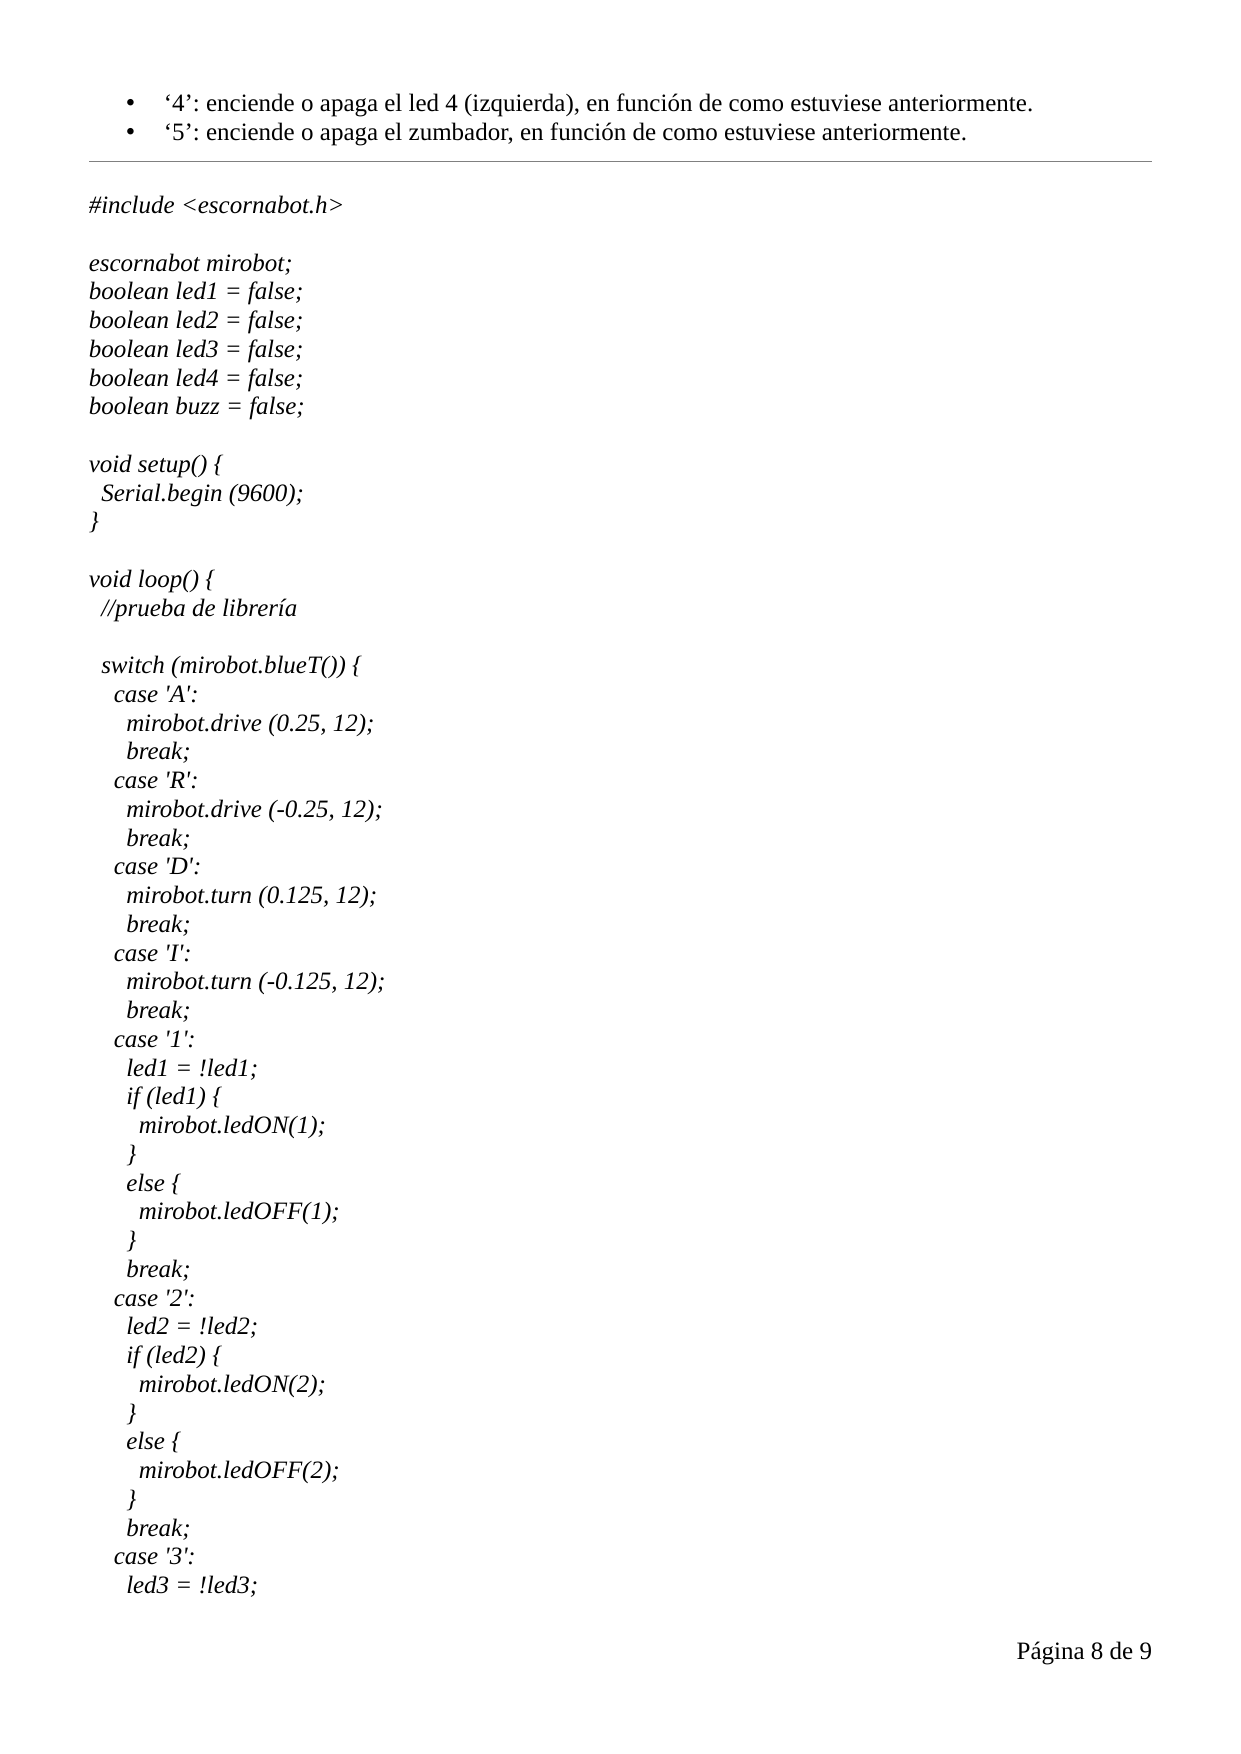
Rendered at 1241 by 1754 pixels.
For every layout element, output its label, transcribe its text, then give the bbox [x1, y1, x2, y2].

text mirobot.ledOFF(2); [88, 1455, 1152, 1484]
text else { [88, 1426, 1152, 1455]
text Serial.begin (9600); [88, 478, 1152, 506]
text mirobot.turn (0.125, 12); [88, 880, 1152, 909]
text boolean led1 = false; [88, 276, 1152, 305]
text } [88, 1139, 1152, 1168]
text case 'D': [88, 851, 1152, 880]
text break; [88, 736, 1152, 765]
text mirobot.drive (-0.25, 12); [88, 794, 1152, 823]
text escornabot mirobot; [88, 248, 1152, 276]
text mirobot.ledOFF(1); [88, 1196, 1152, 1225]
text break; [88, 823, 1152, 851]
text case 'A': [88, 679, 1152, 708]
text switch (mirobot.blueT()) { [88, 650, 1152, 679]
text void loop() { [88, 564, 1152, 593]
text void setup() { [88, 449, 1152, 478]
text led1 = !led1; [88, 1053, 1152, 1081]
text mirobot.ledON(2); [88, 1369, 1152, 1398]
text if (led2) { [88, 1340, 1152, 1369]
text } [88, 506, 1152, 535]
text if (led1) { [88, 1081, 1152, 1110]
text boolean led4 = false; [88, 363, 1152, 391]
text led3 = !led3; [88, 1570, 1152, 1599]
text mirobot.turn (-0.125, 12); [88, 966, 1152, 995]
text mirobot.drive (0.25, 12); [88, 708, 1152, 736]
list ‘4’: enciende o apaga el led 4 (izquierda), en función de como estuviese anteriormente. [126, 88, 1152, 117]
text case '3': [88, 1541, 1152, 1570]
text boolean led3 = false; [88, 334, 1152, 363]
text led2 = !led2; [88, 1311, 1152, 1340]
text //prueba de librería [88, 593, 1152, 621]
text } [88, 1484, 1152, 1513]
text break; [88, 909, 1152, 938]
text case 'R': [88, 765, 1152, 794]
list ‘5’: enciende o apaga el zumbador, en función de como estuviese anteriormente. [126, 117, 1152, 146]
text } [88, 1398, 1152, 1426]
text break; [88, 995, 1152, 1024]
text mirobot.ledON(1); [88, 1110, 1152, 1139]
text } [88, 1225, 1152, 1254]
text #include <escornabot.h> [88, 190, 1152, 219]
text break; [88, 1513, 1152, 1541]
text case '1': [88, 1024, 1152, 1053]
text break; [88, 1254, 1152, 1283]
text boolean led2 = false; [88, 305, 1152, 334]
text case 'I': [88, 938, 1152, 966]
text boolean buzz = false; [88, 391, 1152, 420]
text else { [88, 1168, 1152, 1196]
text case '2': [88, 1283, 1152, 1311]
